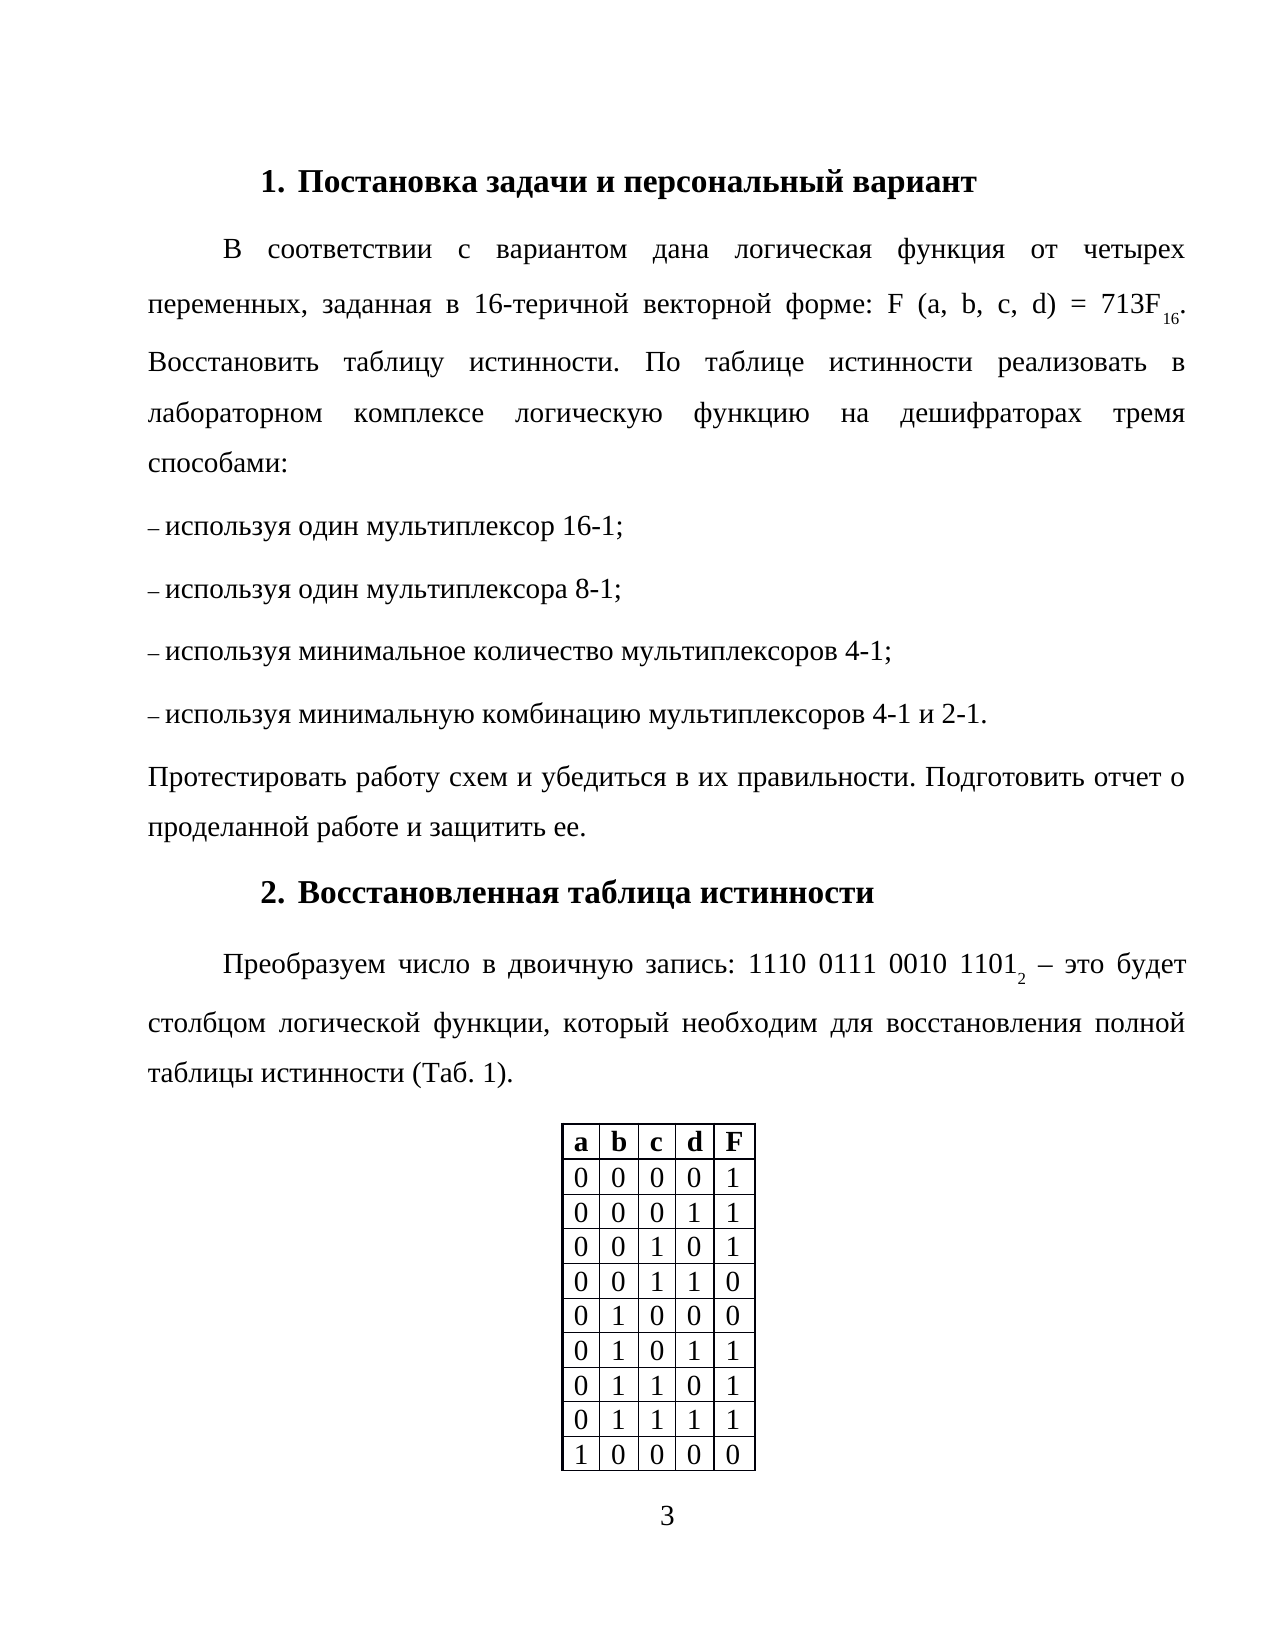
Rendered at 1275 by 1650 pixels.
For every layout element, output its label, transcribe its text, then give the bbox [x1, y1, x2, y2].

table_cell 1 [676, 1333, 713, 1367]
table_cell 0 [715, 1264, 754, 1297]
table_cell 0 [600, 1195, 638, 1228]
text Протестировать работу схем и убедиться в их правильности. Подготовить отчет о проделанной работе и защитить ее. [148, 759, 1186, 843]
table_cell 1 [600, 1333, 638, 1367]
table_header a [564, 1125, 599, 1158]
table_cell 0 [564, 1229, 599, 1263]
table_cell 0 [564, 1299, 599, 1332]
table_cell 1 [639, 1264, 675, 1297]
table_cell 0 [676, 1299, 713, 1332]
table_cell 1 [715, 1368, 754, 1401]
table_cell 0 [564, 1402, 599, 1436]
table_cell 0 [676, 1437, 713, 1470]
table_cell 1 [676, 1264, 713, 1297]
table_cell 1 [715, 1160, 754, 1194]
text – используя минимальную комбинацию мультиплексоров 4-1 и 2-1. [148, 696, 1186, 730]
table_cell 1 [600, 1299, 638, 1332]
list Восстановленная таблица истинности [260, 872, 1186, 911]
table_cell 0 [600, 1264, 638, 1297]
table_header F [715, 1125, 754, 1158]
table_cell 0 [639, 1437, 675, 1470]
table_cell 0 [676, 1368, 713, 1401]
table_cell 0 [564, 1264, 599, 1297]
table_cell 0 [600, 1160, 638, 1194]
table_cell 0 [639, 1333, 675, 1367]
text Преобразуем число в двоичную запись: 1110 0111 0010 11012 – это будет столбцом логической функции, который необходим для восстановления полной таблицы истинности (Таб. 1). [148, 946, 1186, 1089]
table_cell 0 [564, 1160, 599, 1194]
table_cell 0 [676, 1229, 713, 1263]
list Постановка задачи и персональный вариант [260, 161, 1186, 199]
table_cell 0 [639, 1160, 675, 1194]
table_cell 1 [715, 1229, 754, 1263]
table_cell 0 [639, 1299, 675, 1332]
table_cell 0 [564, 1368, 599, 1401]
table_cell 0 [715, 1437, 754, 1470]
table_cell 1 [639, 1368, 675, 1401]
text – используя минимальное количество мультиплексоров 4-1; [148, 633, 1186, 667]
table_cell 1 [600, 1402, 638, 1436]
table_cell 0 [564, 1333, 599, 1367]
table_header b [600, 1125, 638, 1158]
table_cell 0 [564, 1195, 599, 1228]
table_cell 1 [676, 1195, 713, 1228]
text – используя один мультиплексора 8-1; [148, 571, 1186, 604]
table_cell 1 [715, 1333, 754, 1367]
table_cell 1 [715, 1402, 754, 1436]
table_cell 1 [676, 1402, 713, 1436]
table_cell 0 [600, 1437, 638, 1470]
table_cell 0 [639, 1195, 675, 1228]
table_cell 0 [715, 1299, 754, 1332]
text – используя один мультиплексор 16-1; [148, 508, 1186, 541]
table_header d [676, 1125, 713, 1158]
table_cell 1 [639, 1229, 675, 1263]
table_cell 0 [676, 1160, 713, 1194]
table_cell 1 [564, 1437, 599, 1470]
text В соответствии с вариантом дана логическая функция от четырех переменных, заданная в 16-теричной векторной форме: F (a, b, c, d) = 713F16. Восстановить таблицу истинности. По таблице истинности реализовать в лабораторном комплексе логическую функцию на дешифраторах тремя способами: [148, 231, 1186, 479]
table_cell 1 [600, 1368, 638, 1401]
table_header c [639, 1125, 675, 1158]
table_cell 1 [639, 1402, 675, 1436]
table_cell 1 [715, 1195, 754, 1228]
table_cell 0 [600, 1229, 638, 1263]
